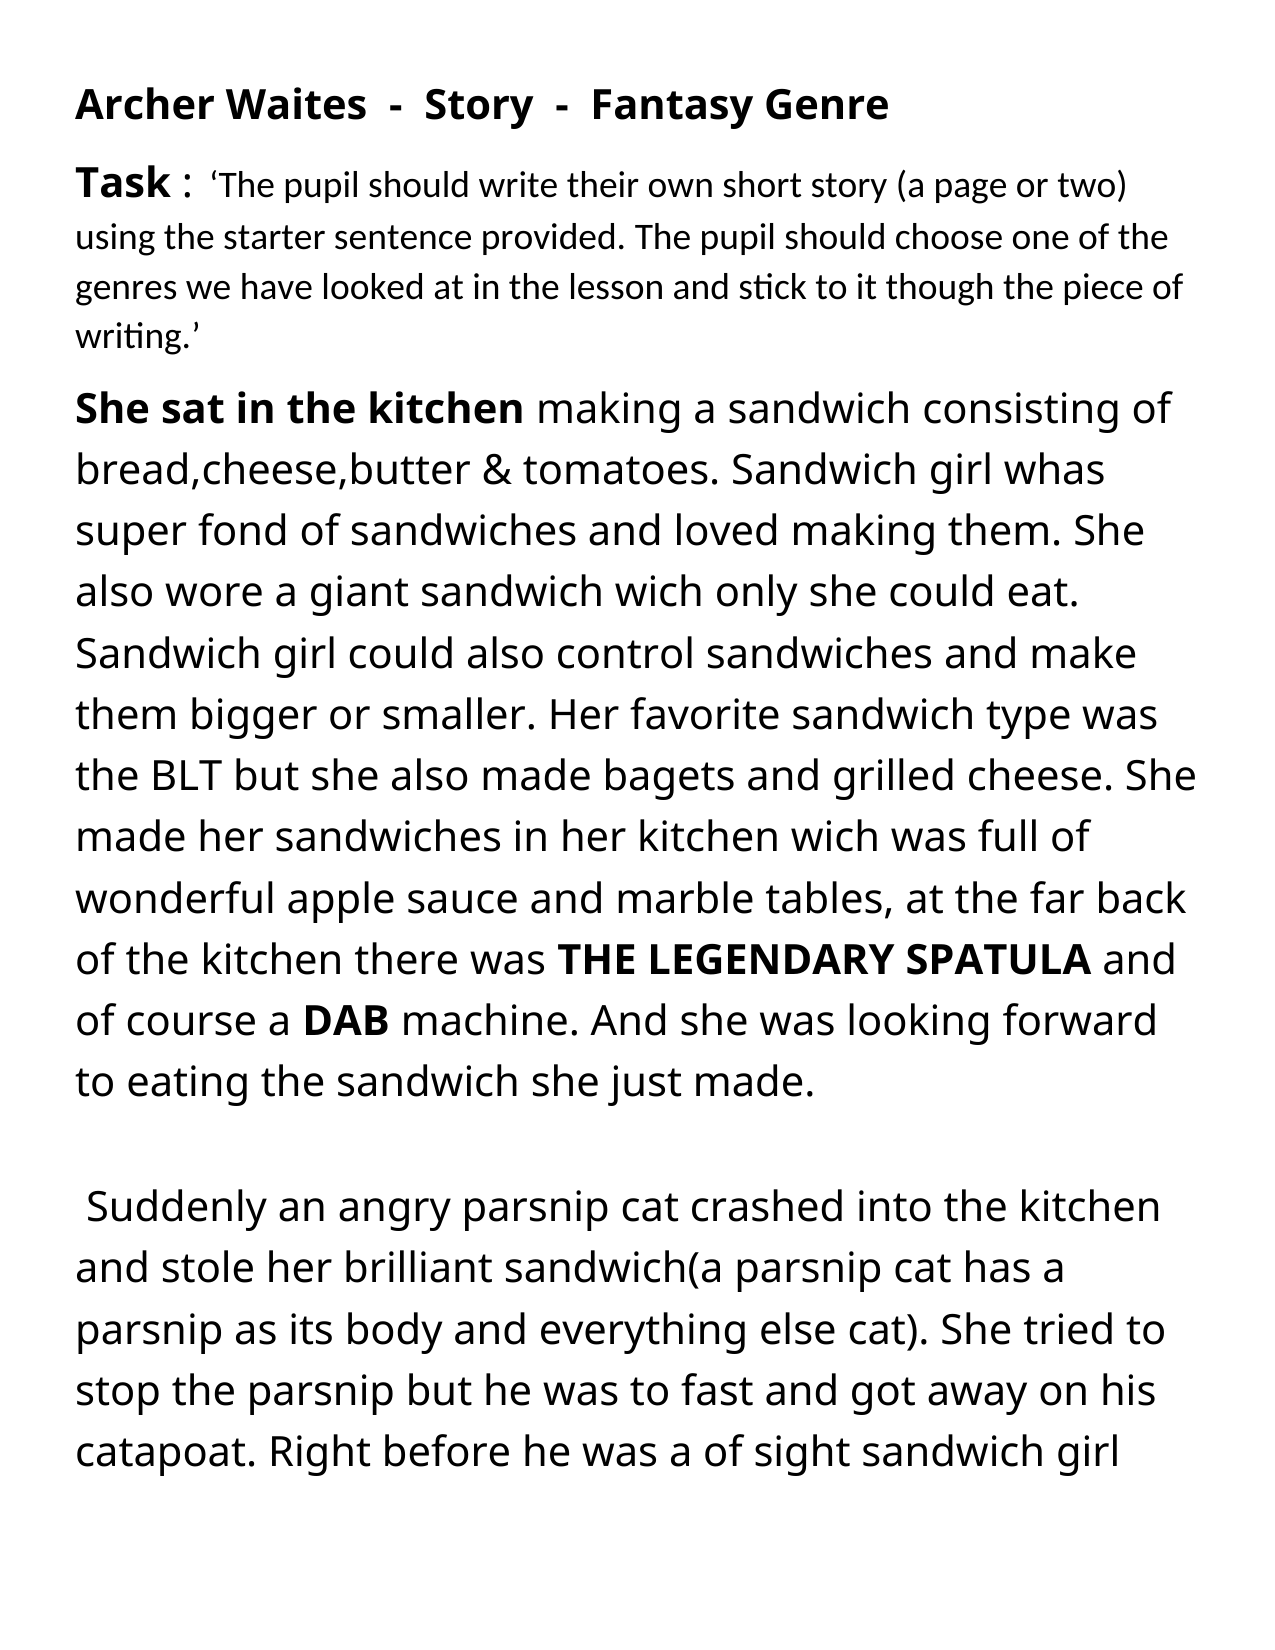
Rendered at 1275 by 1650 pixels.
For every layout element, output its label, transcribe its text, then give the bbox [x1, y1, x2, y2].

text She sat in the kitchen making a sandwich consisting of bread,cheese,butter & tomatoes. Sandwich girl whas super fond of sandwiches and loved making them. She also wore a giant sandwich wich only she could eat. Sandwich girl could also control sandwiches and make them bigger or smaller. Her favorite sandwich type was the BLT but she also made bagets and grilled cheese. She made her sandwiches in her kitchen wich was full of wonderful apple sauce and marble tables, at the far back of the kitchen there was THE LEGENDARY SPATULA and of course a DAB machine. And she was looking forward to eating the sandwich she just made. [75, 378, 1200, 1109]
text Suddenly an angry parsnip cat crashed into the kitchen and stole her brilliant sandwich(a parsnip cat has a parsnip as its body and everything else cat). She tried to stop the parsnip but he was to fast and got away on his catapoat. Right before he was a of sight sandwich girl [75, 1177, 1200, 1479]
text Task : ‘The pupil should write their own short story (a page or two) using the starter sentence provided. The pupil should choose one of the genres we have looked at in the lesson and stick to it though the piece of writing.’ [75, 153, 1200, 358]
text Archer Waites - Story - Fantasy Genre [75, 75, 1200, 132]
